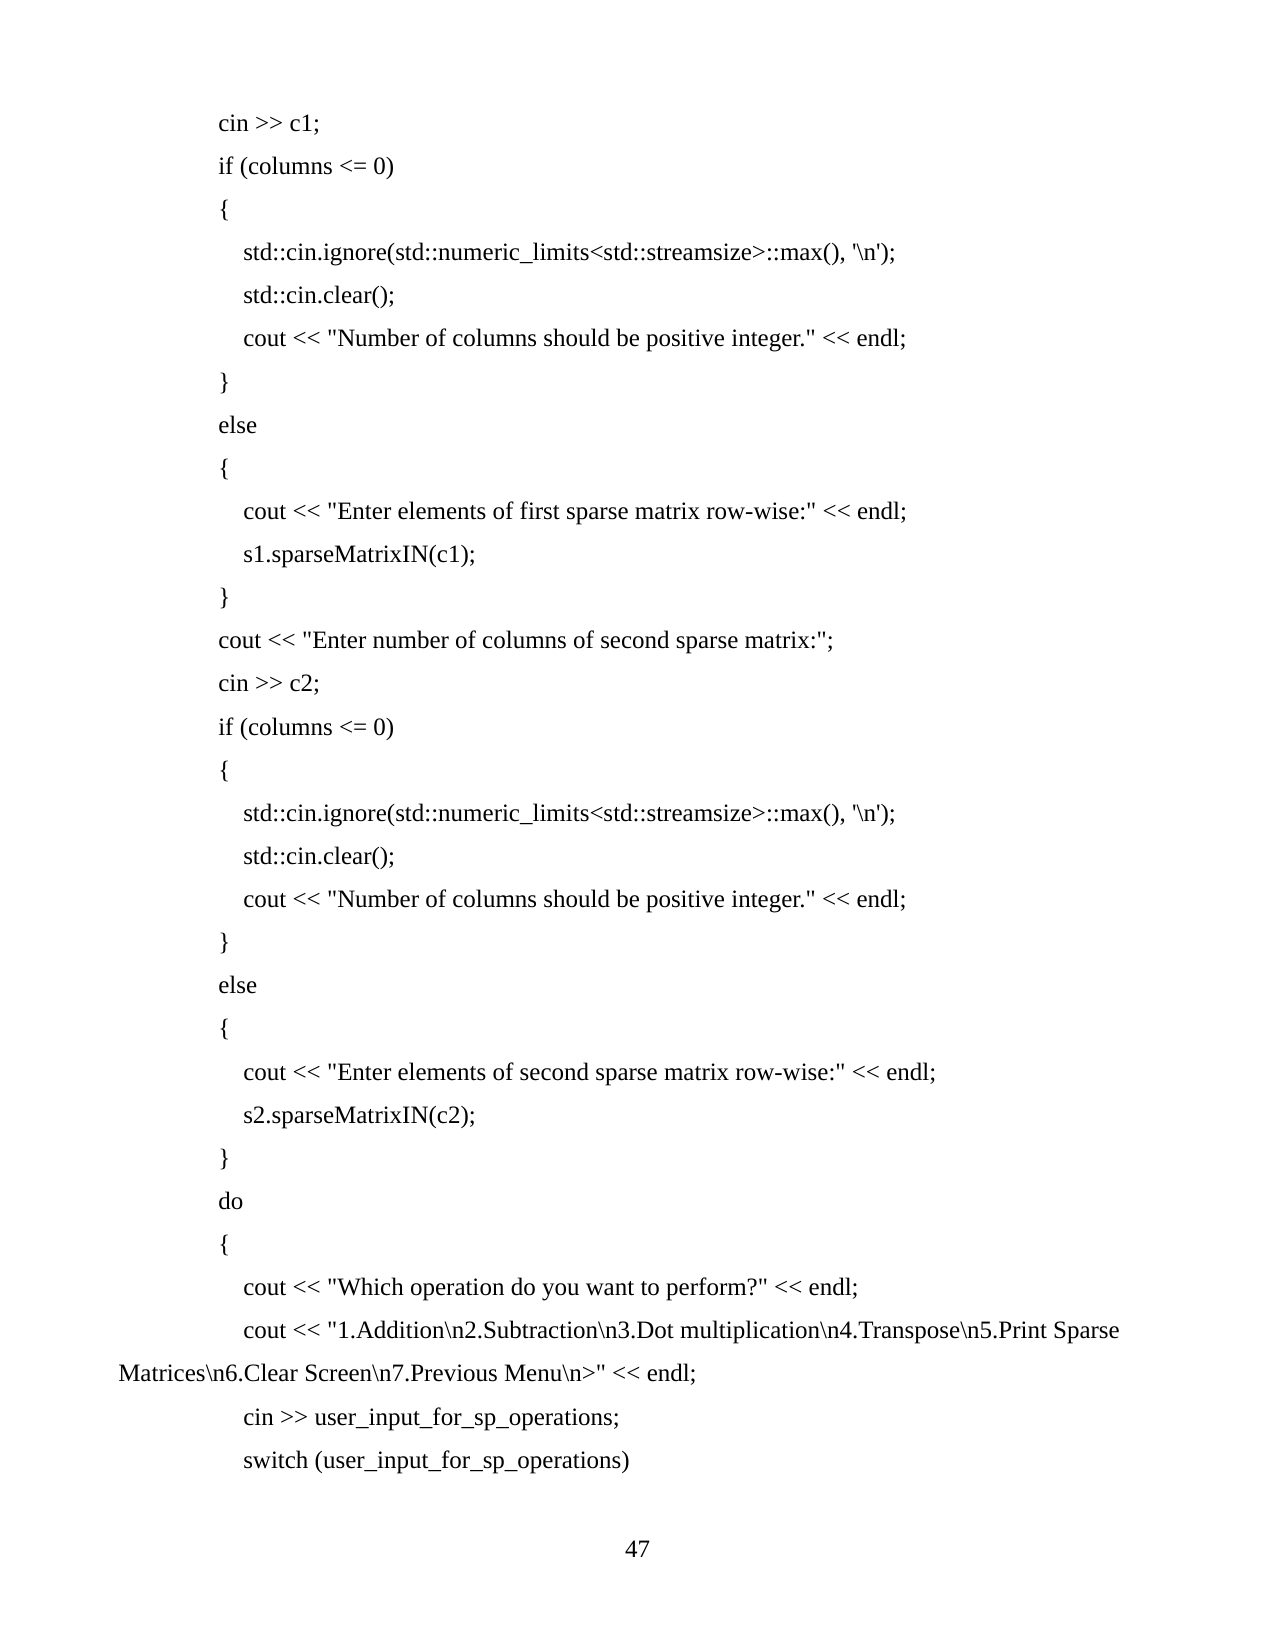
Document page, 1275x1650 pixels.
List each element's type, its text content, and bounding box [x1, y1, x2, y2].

text { [118, 194, 1157, 223]
text { [118, 453, 1157, 482]
text cout << "Enter number of columns of second sparse matrix:"; [118, 625, 1157, 654]
text cout << "Enter elements of second sparse matrix row-wise:" << endl; [118, 1057, 1157, 1085]
text } [118, 927, 1157, 956]
text s1.sparseMatrixIN(c1); [118, 539, 1157, 568]
text } [118, 367, 1157, 395]
text else [118, 970, 1157, 999]
text else [118, 410, 1157, 438]
text { [118, 1013, 1157, 1042]
text switch (user_input_for_sp_operations) [118, 1445, 1157, 1473]
text std::cin.clear(); [118, 280, 1157, 309]
text std::cin.clear(); [118, 841, 1157, 870]
text cin >> user_input_for_sp_operations; [118, 1402, 1157, 1430]
text } [118, 582, 1157, 611]
text if (columns <= 0) [118, 151, 1157, 180]
text cout << "1.Addition\n2.Subtraction\n3.Dot multiplication\n4.Transpose\n5.Print Sparse Matrices\n6.Clear Screen\n7.Previous Menu\n>" << endl; [118, 1315, 1157, 1387]
text std::cin.ignore(std::numeric_limits<std::streamsize>::max(), '\n'); [118, 798, 1157, 827]
text { [118, 755, 1157, 783]
text do [118, 1186, 1157, 1215]
text { [118, 1229, 1157, 1258]
text } [118, 1143, 1157, 1172]
text cout << "Enter elements of first sparse matrix row-wise:" << endl; [118, 496, 1157, 525]
text if (columns <= 0) [118, 712, 1157, 740]
text cout << "Number of columns should be positive integer." << endl; [118, 884, 1157, 913]
text cout << "Which operation do you want to perform?" << endl; [118, 1272, 1157, 1301]
text cin >> c1; [118, 108, 1157, 137]
text cin >> c2; [118, 668, 1157, 697]
text s2.sparseMatrixIN(c2); [118, 1100, 1157, 1128]
text cout << "Number of columns should be positive integer." << endl; [118, 323, 1157, 352]
text std::cin.ignore(std::numeric_limits<std::streamsize>::max(), '\n'); [118, 237, 1157, 266]
